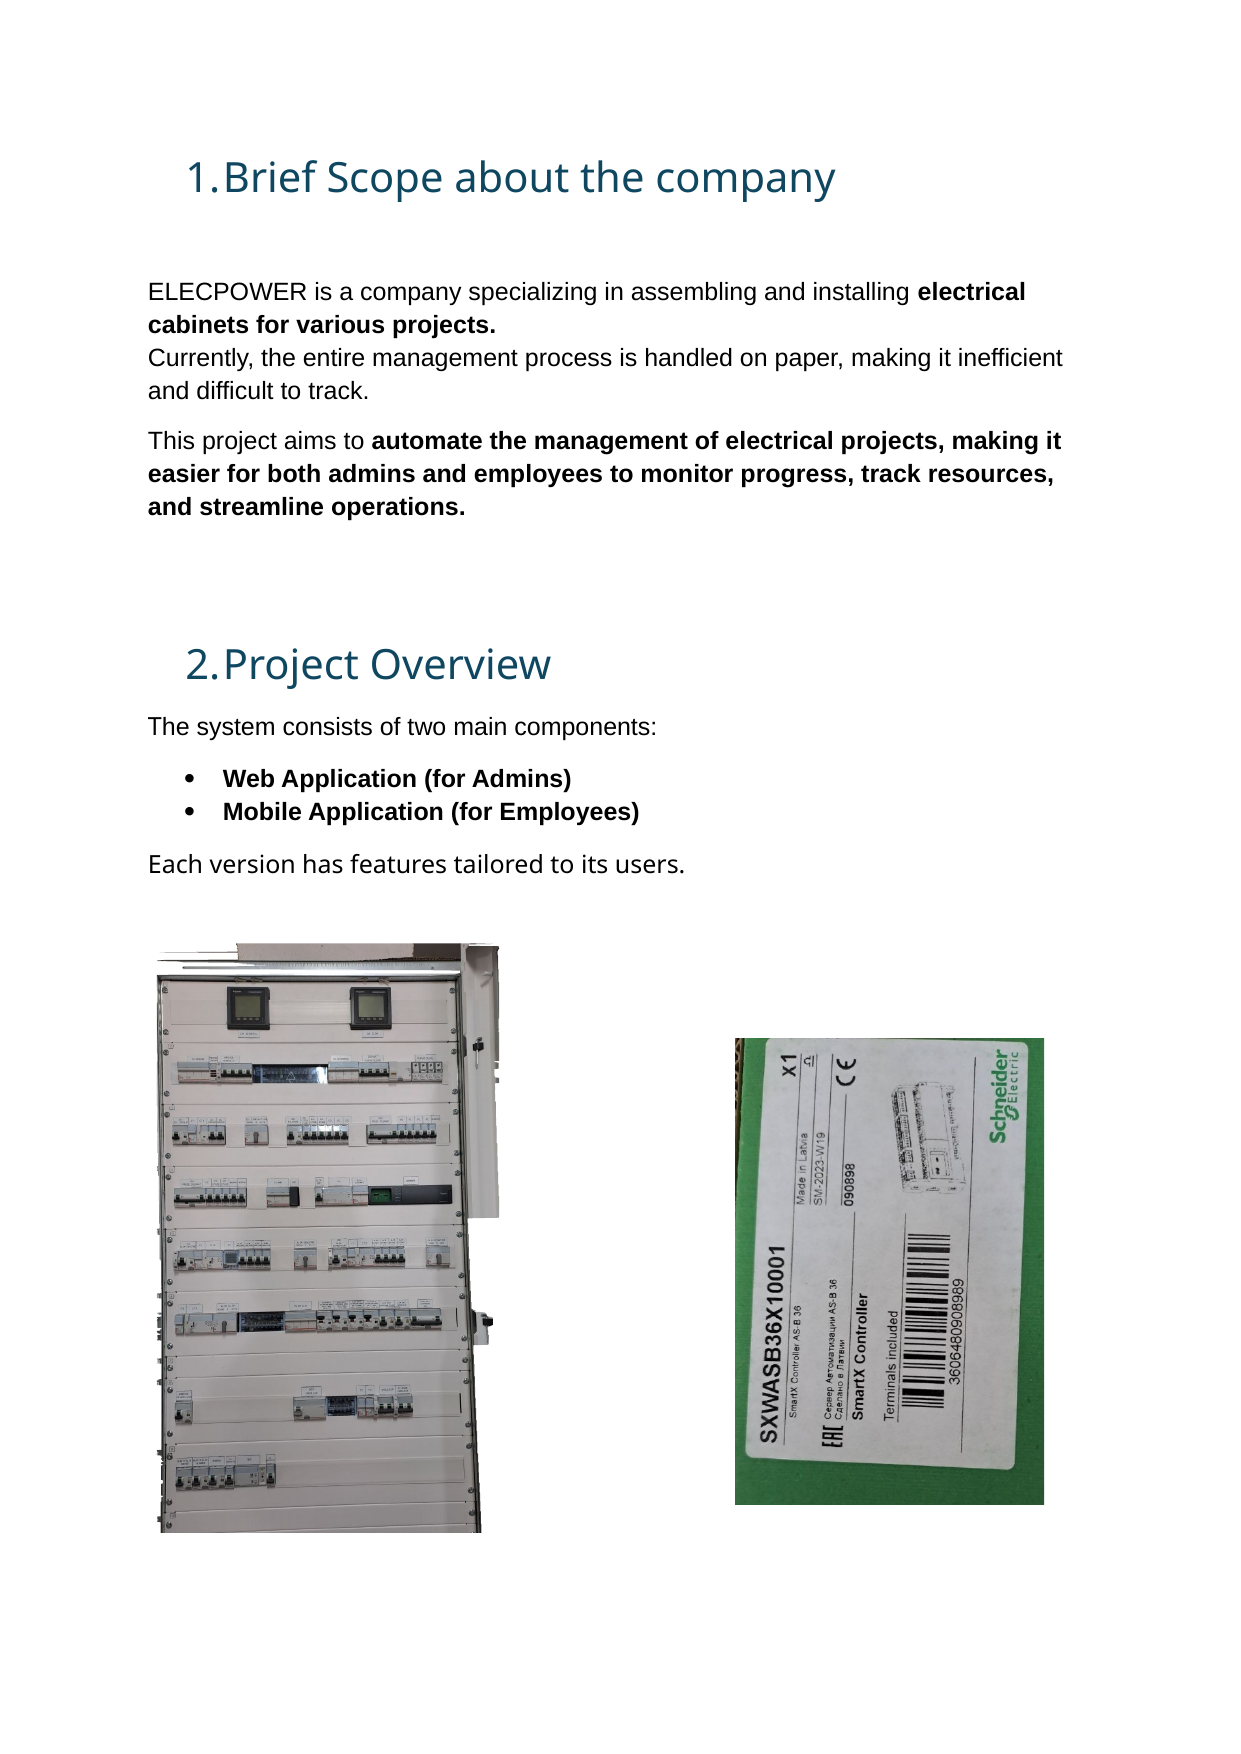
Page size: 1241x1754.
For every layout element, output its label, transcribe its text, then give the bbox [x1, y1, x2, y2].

subtitle Brief Scope about the company [185, 148, 1093, 204]
list Web Application (for Admins) [185, 764, 1093, 793]
list Mobile Application (for Employees) [185, 797, 1093, 826]
text The system consists of two main components: [148, 708, 1093, 742]
subtitle Project Overview [185, 635, 1093, 692]
text This project aims to automate the management of electrical projects, making it easier for both admins and employees to monitor progress, track resources, and streamline operations. [148, 426, 1093, 521]
text Each version has features tailored to its users. [148, 847, 1093, 881]
text ELECPOWER is a company specializing in assembling and installing electrical cabinets for various projects. Currently, the entire management process is handled on paper, making it inefficient and difficult to track. [148, 277, 1093, 405]
